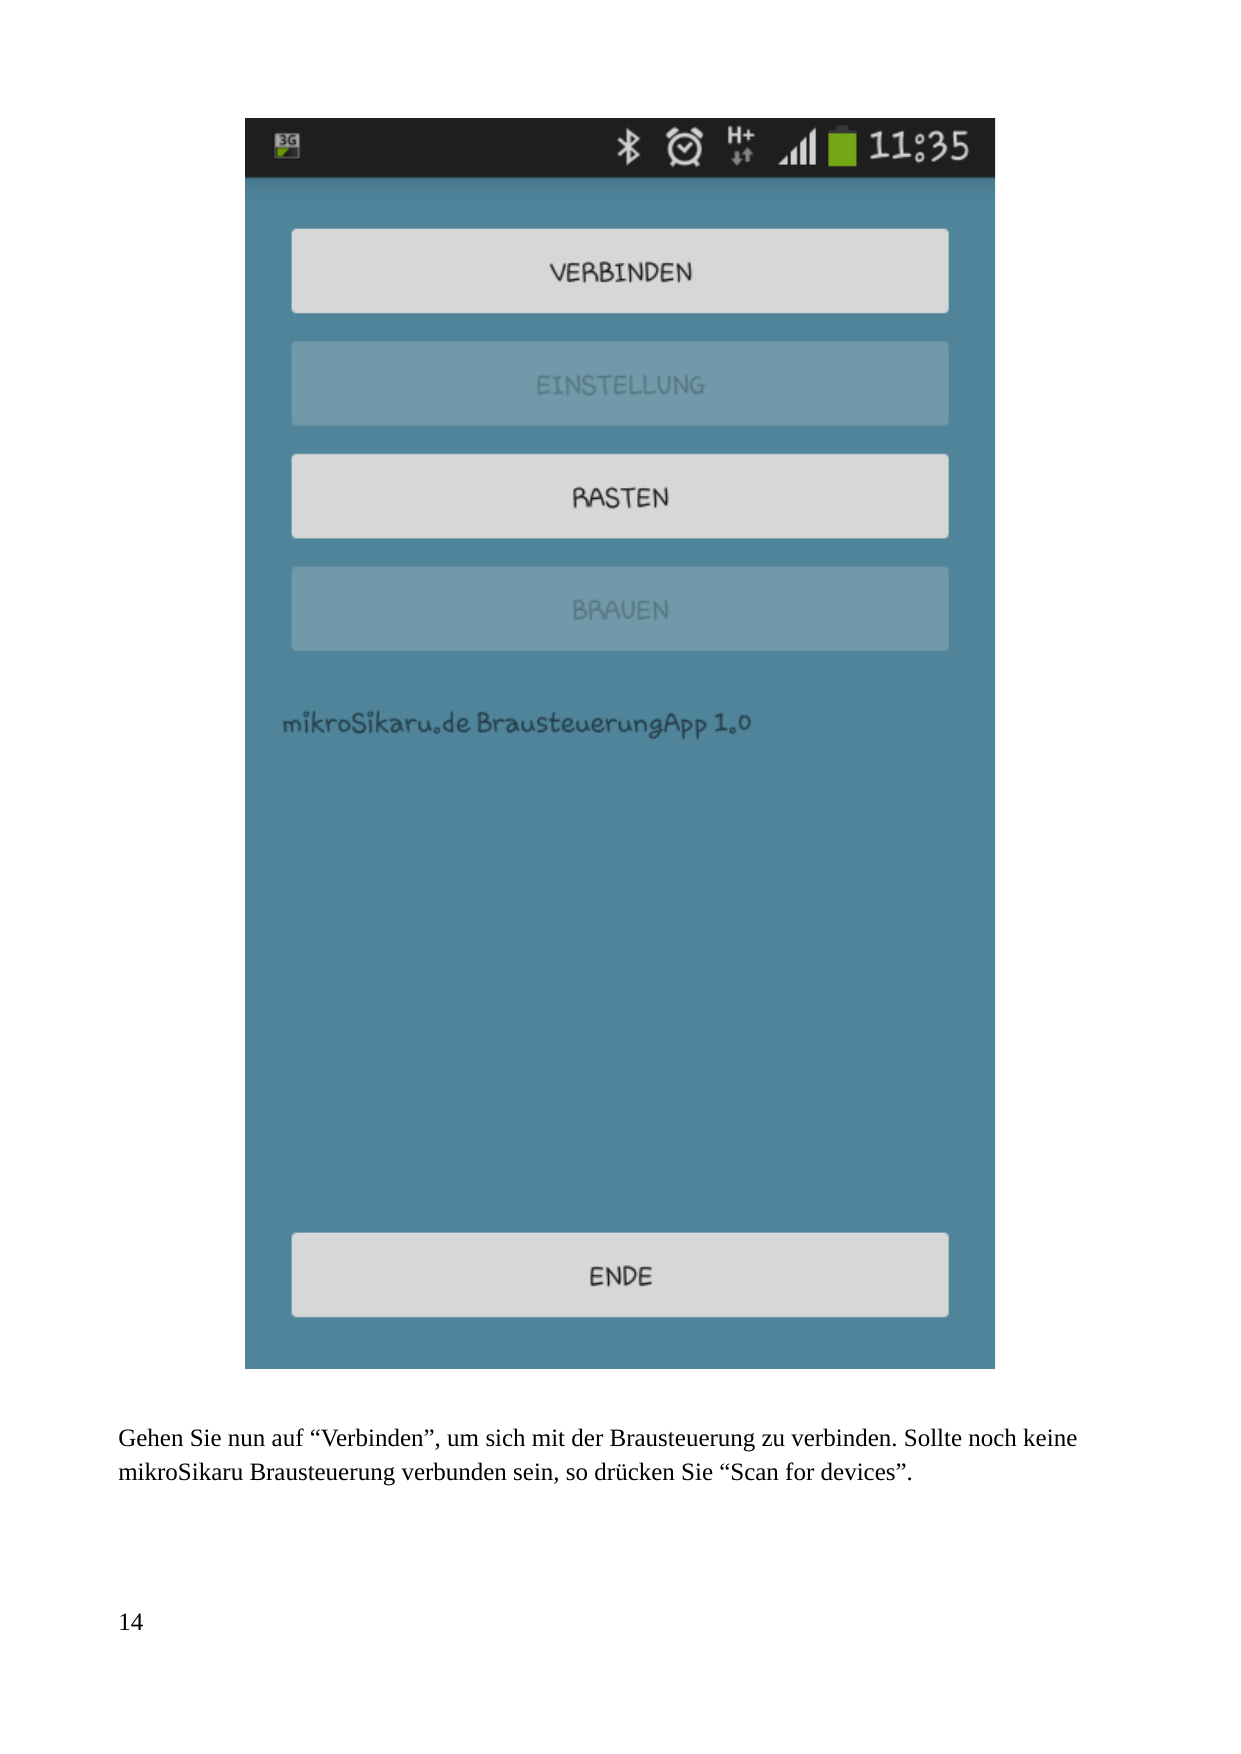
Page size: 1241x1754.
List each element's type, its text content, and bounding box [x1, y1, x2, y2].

picture [245, 118, 995, 1369]
text Gehen Sie nun auf “Verbinden”, um sich mit der Brausteuerung zu verbinden. Sollte noch keine mikroSikaru Brausteuerung verbunden sein, so drücken Sie “Scan for devices”. [118, 1423, 1122, 1486]
